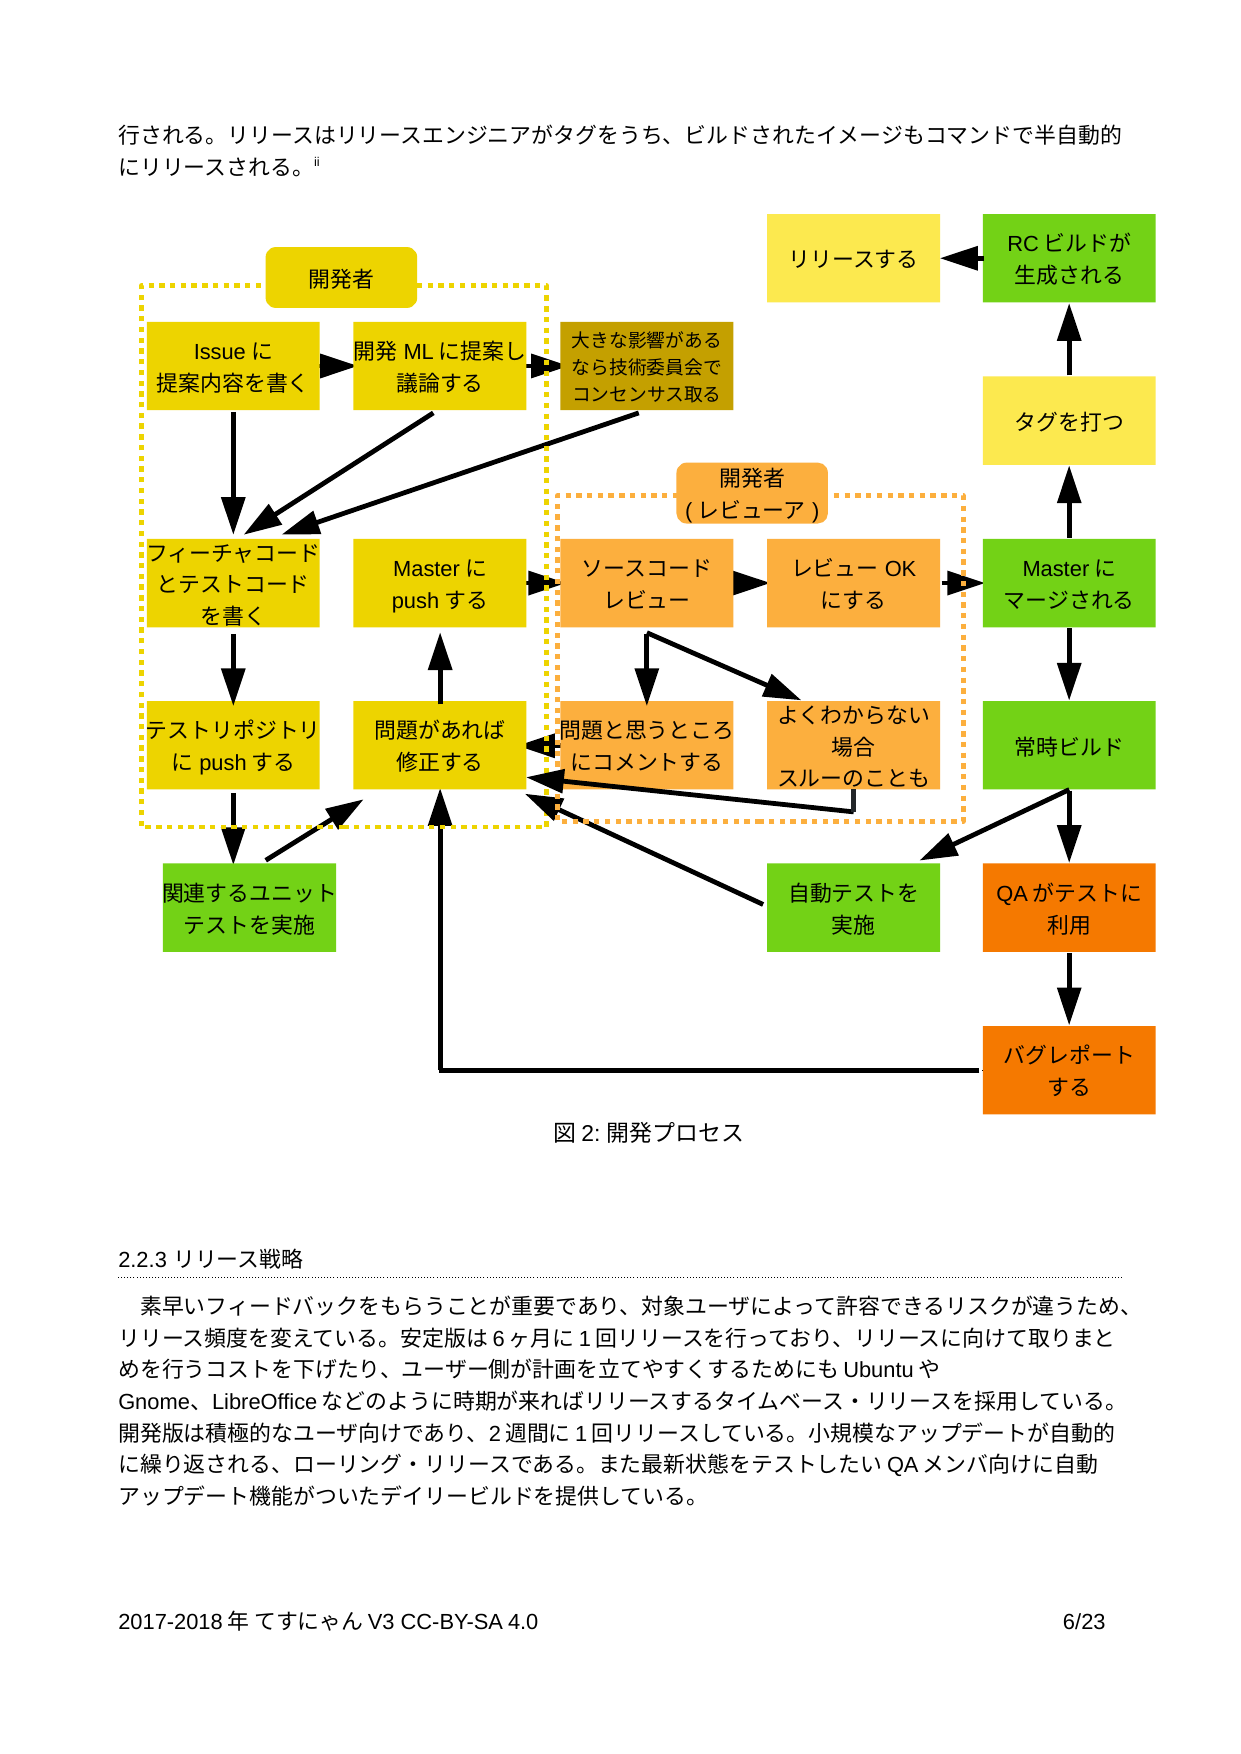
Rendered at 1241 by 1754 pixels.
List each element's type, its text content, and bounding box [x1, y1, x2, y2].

subtitle リリース戦略 [118, 1242, 1122, 1277]
text 行される。リリースはリリースエンジニアがタグをうち、ビルドされたイメージもコマンドで半自動的にリリースされる。 [118, 118, 1122, 181]
text 素早いフィードバックをもらうことが重要であり、対象ユーザによって許容できるリスクが違うため、リリース頻度を変えている。安定版は6ヶ月に1回リリースを行っており、リリースに向けて取りまとめを行うコストを下げたり、ユーザー側が計画を立てやすくするためにもUbuntuやGnome、LibreOfficeなどのように時期が来ればリリースするタイムベース・リリースを採用している。開発版は積極的なユーザ向けであり、2週間に1回リリースしている。小規模なアップデートが自動的に繰り返される、ローリング・リリースである。また最新状態をテストしたいQAメンバ向けに自動アップデート機能がついたデイリービルドを提供している。 [118, 1289, 1122, 1511]
text 図 2: 開発プロセス [140, 227, 1157, 1148]
